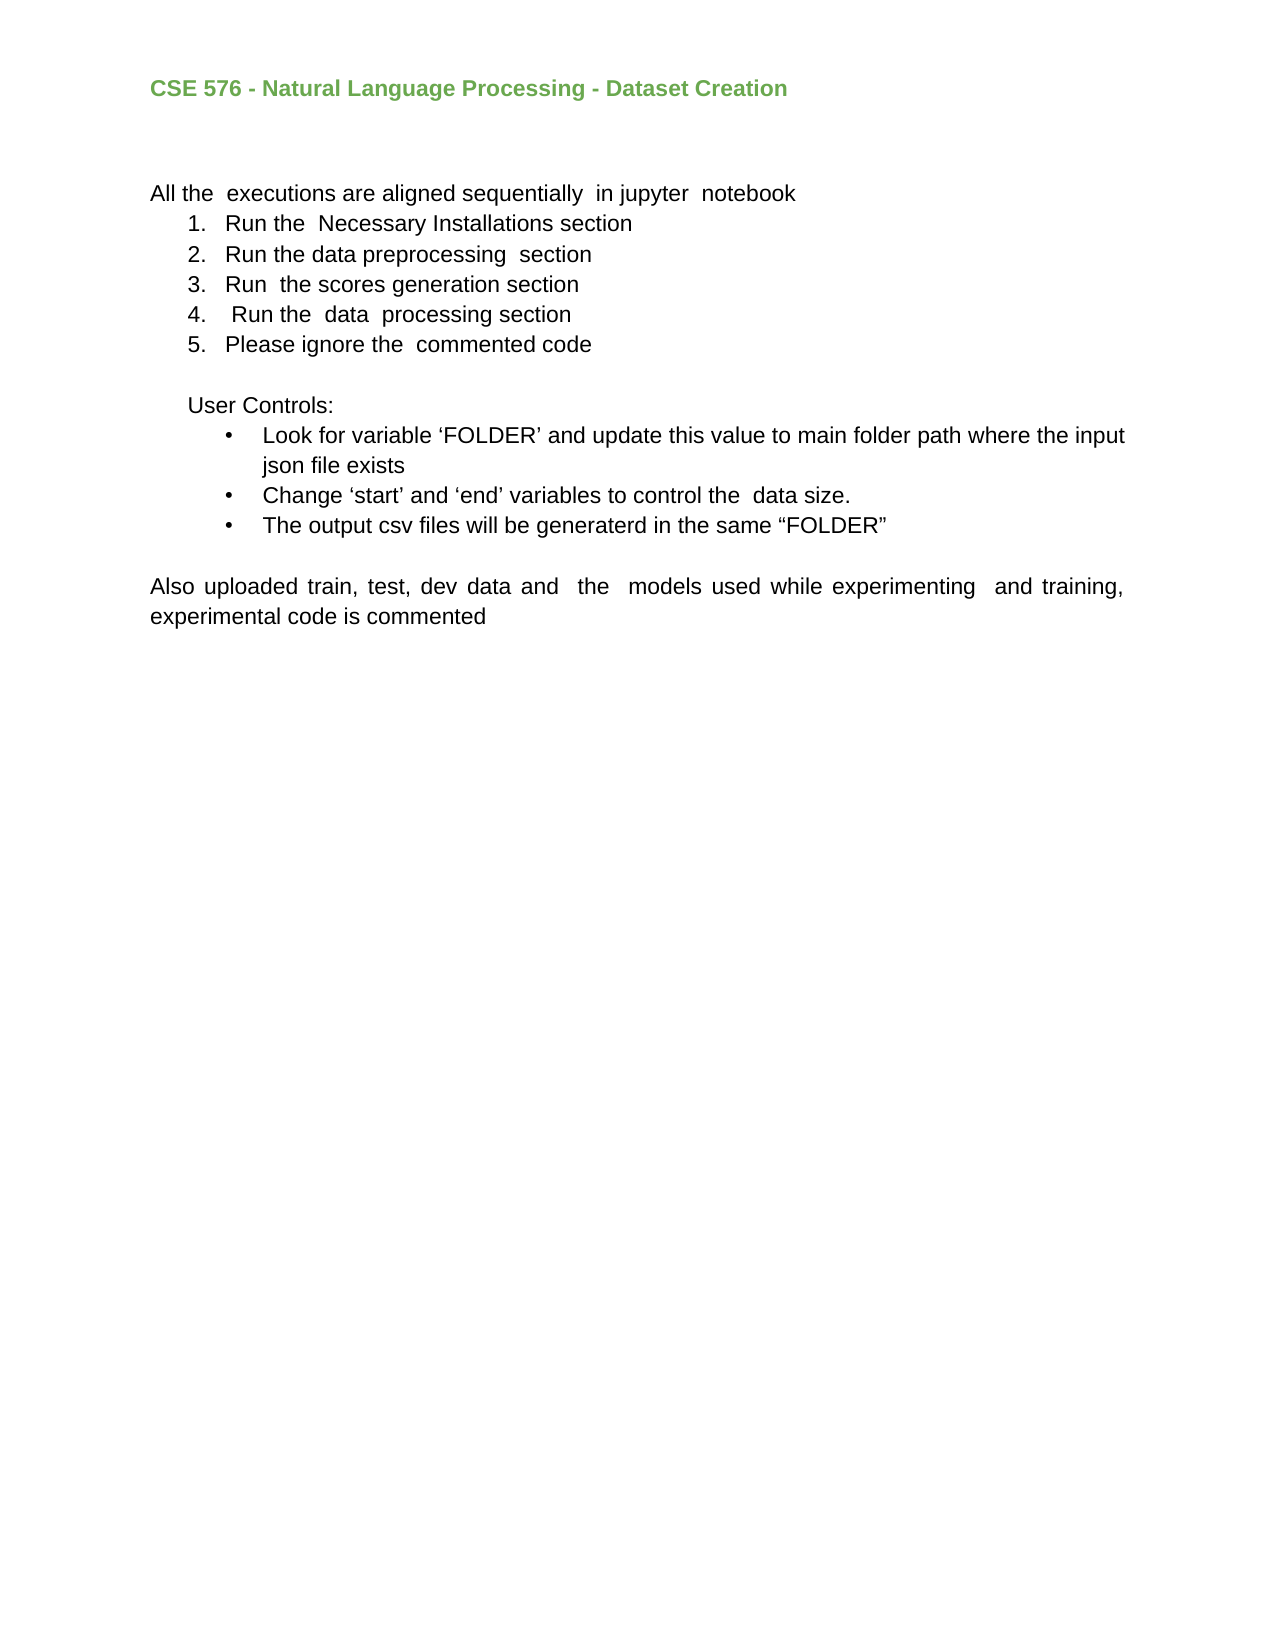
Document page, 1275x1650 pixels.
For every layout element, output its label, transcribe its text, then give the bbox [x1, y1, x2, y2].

list Run the Necessary Installations section [187, 210, 1125, 237]
list Change ‘start’ and ‘end’ variables to control the data size. [225, 482, 1125, 509]
text Also uploaded train, test, dev data and the models used while experimenting and training, experimental code is commented [150, 573, 1125, 629]
text All the executions are aligned sequentially in jupyter notebook [150, 180, 1125, 207]
list Please ignore the commented code [187, 331, 1125, 358]
list Run the scores generation section [187, 271, 1125, 297]
list Look for variable ‘FOLDER’ and update this value to main folder path where the input json file exists [225, 422, 1125, 478]
text User Controls: [187, 392, 1125, 418]
list The output csv files will be generaterd in the same “FOLDER” [225, 512, 1125, 539]
list Run the data preprocessing section [187, 241, 1125, 267]
list Run the data processing section [187, 301, 1125, 327]
